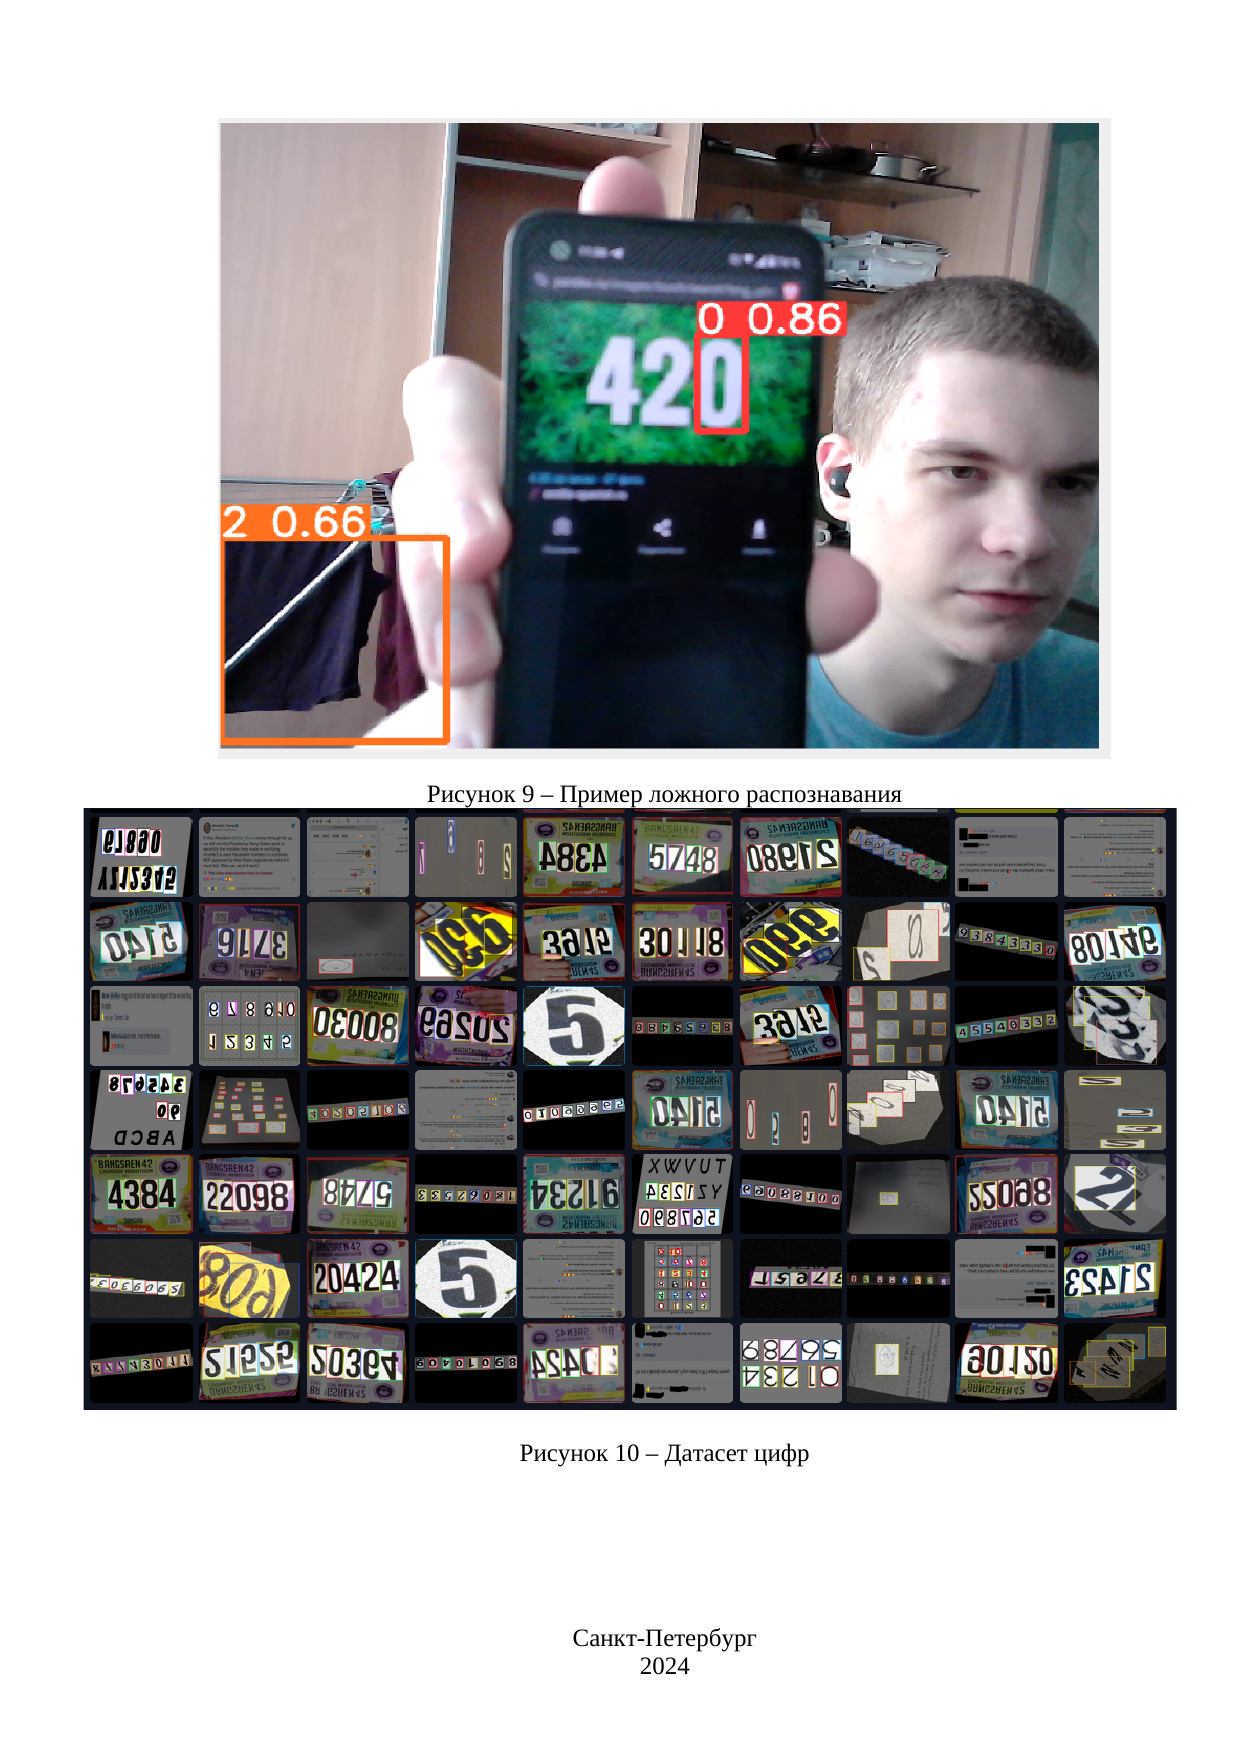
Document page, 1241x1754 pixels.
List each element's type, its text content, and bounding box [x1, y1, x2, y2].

text Рисунок 9 – Пример ложного распознавания [177, 779, 1152, 808]
text Рисунок 10 – Датасет цифр [177, 1410, 1152, 1467]
picture [83, 808, 1177, 1410]
picture [217, 118, 1111, 759]
